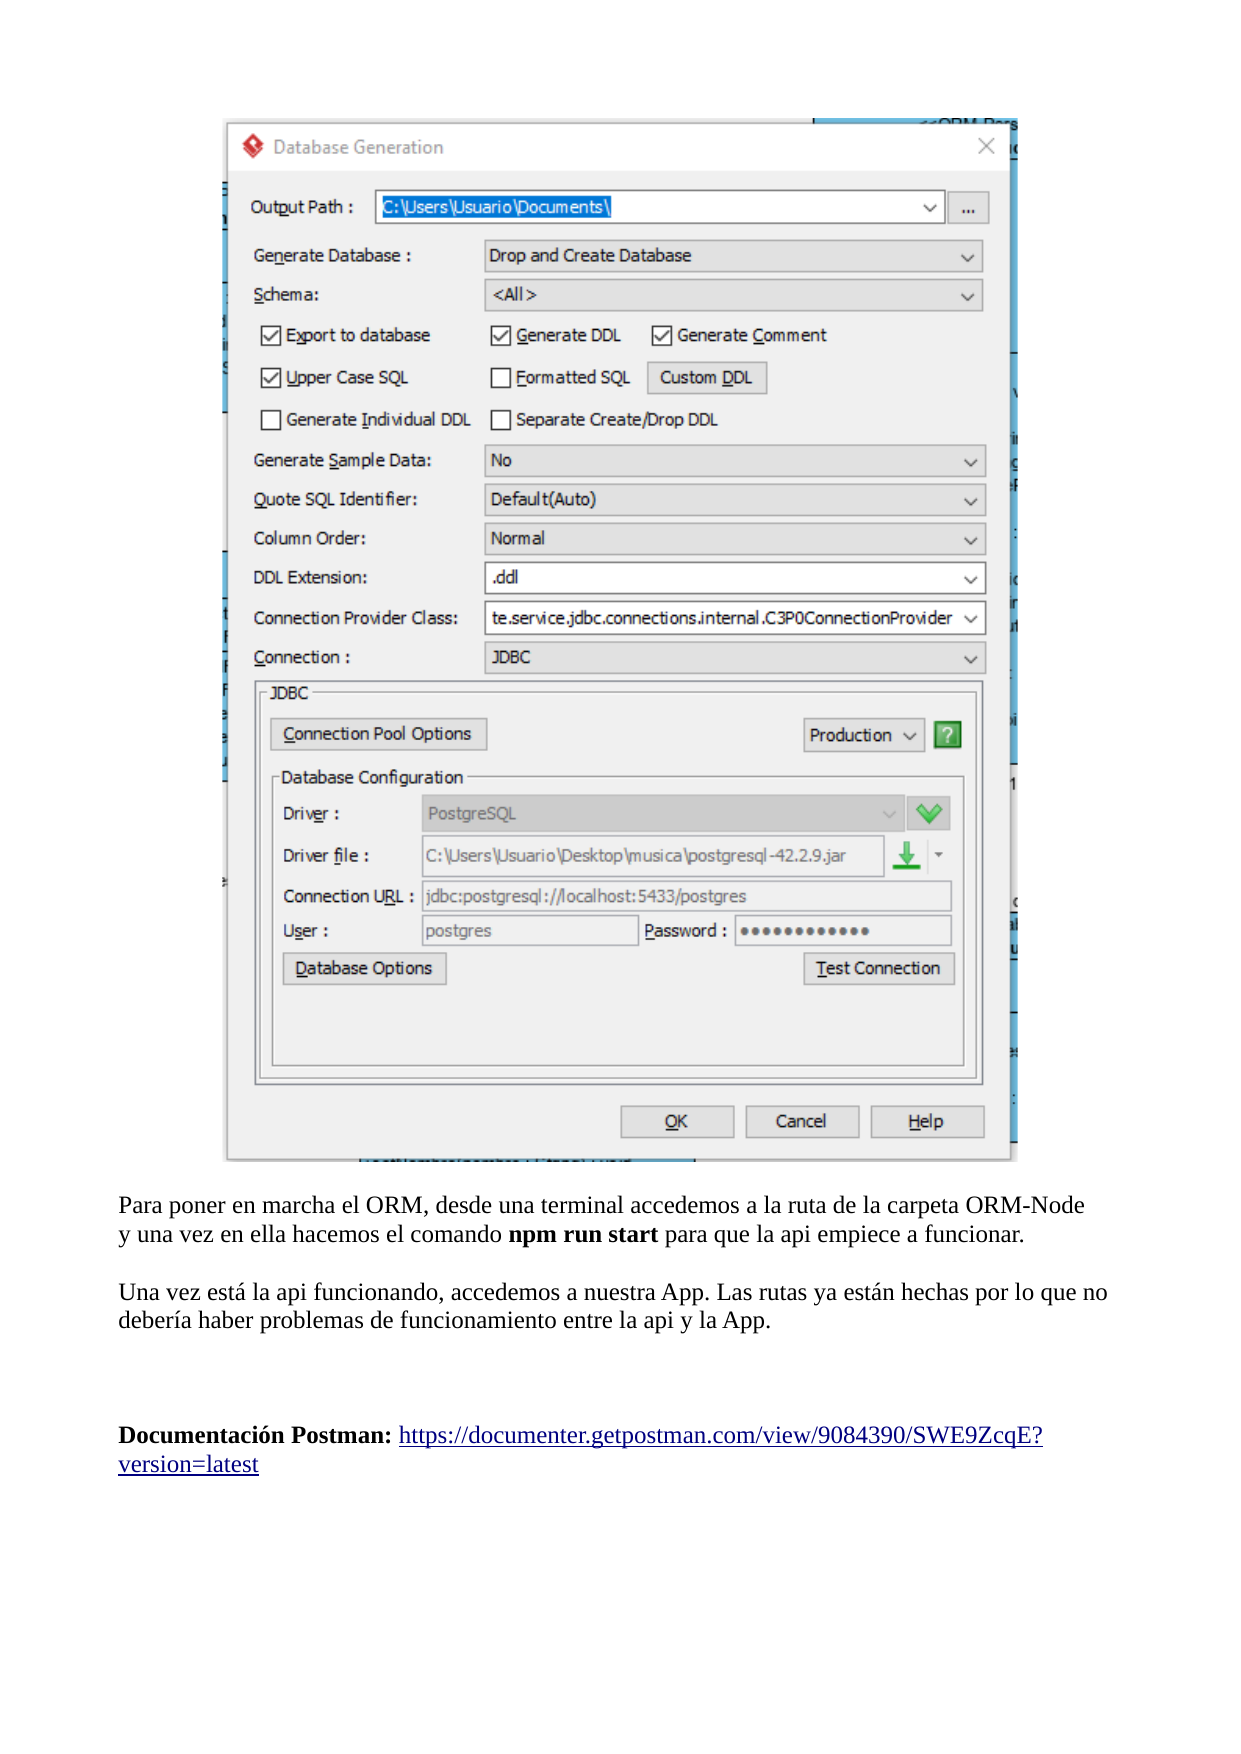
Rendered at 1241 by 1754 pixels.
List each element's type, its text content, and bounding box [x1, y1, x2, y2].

text Una vez está la api funcionando, accedemos a nuestra App. Las rutas ya están hechas por lo que no debería haber problemas de funcionamiento entre la api y la App. [118, 1277, 1122, 1334]
picture [222, 118, 1018, 1162]
text Para poner en marcha el ORM, desde una terminal accedemos a la ruta de la carpeta ORM-Node [118, 1191, 1122, 1219]
text y una vez en ella hacemos el comando npm run start para que la api empiece a funcionar. [118, 1219, 1122, 1248]
text Documentación Postman: https://documenter.getpostman.com/view/9084390/SWE9ZcqE?version=latest [118, 1421, 1122, 1478]
